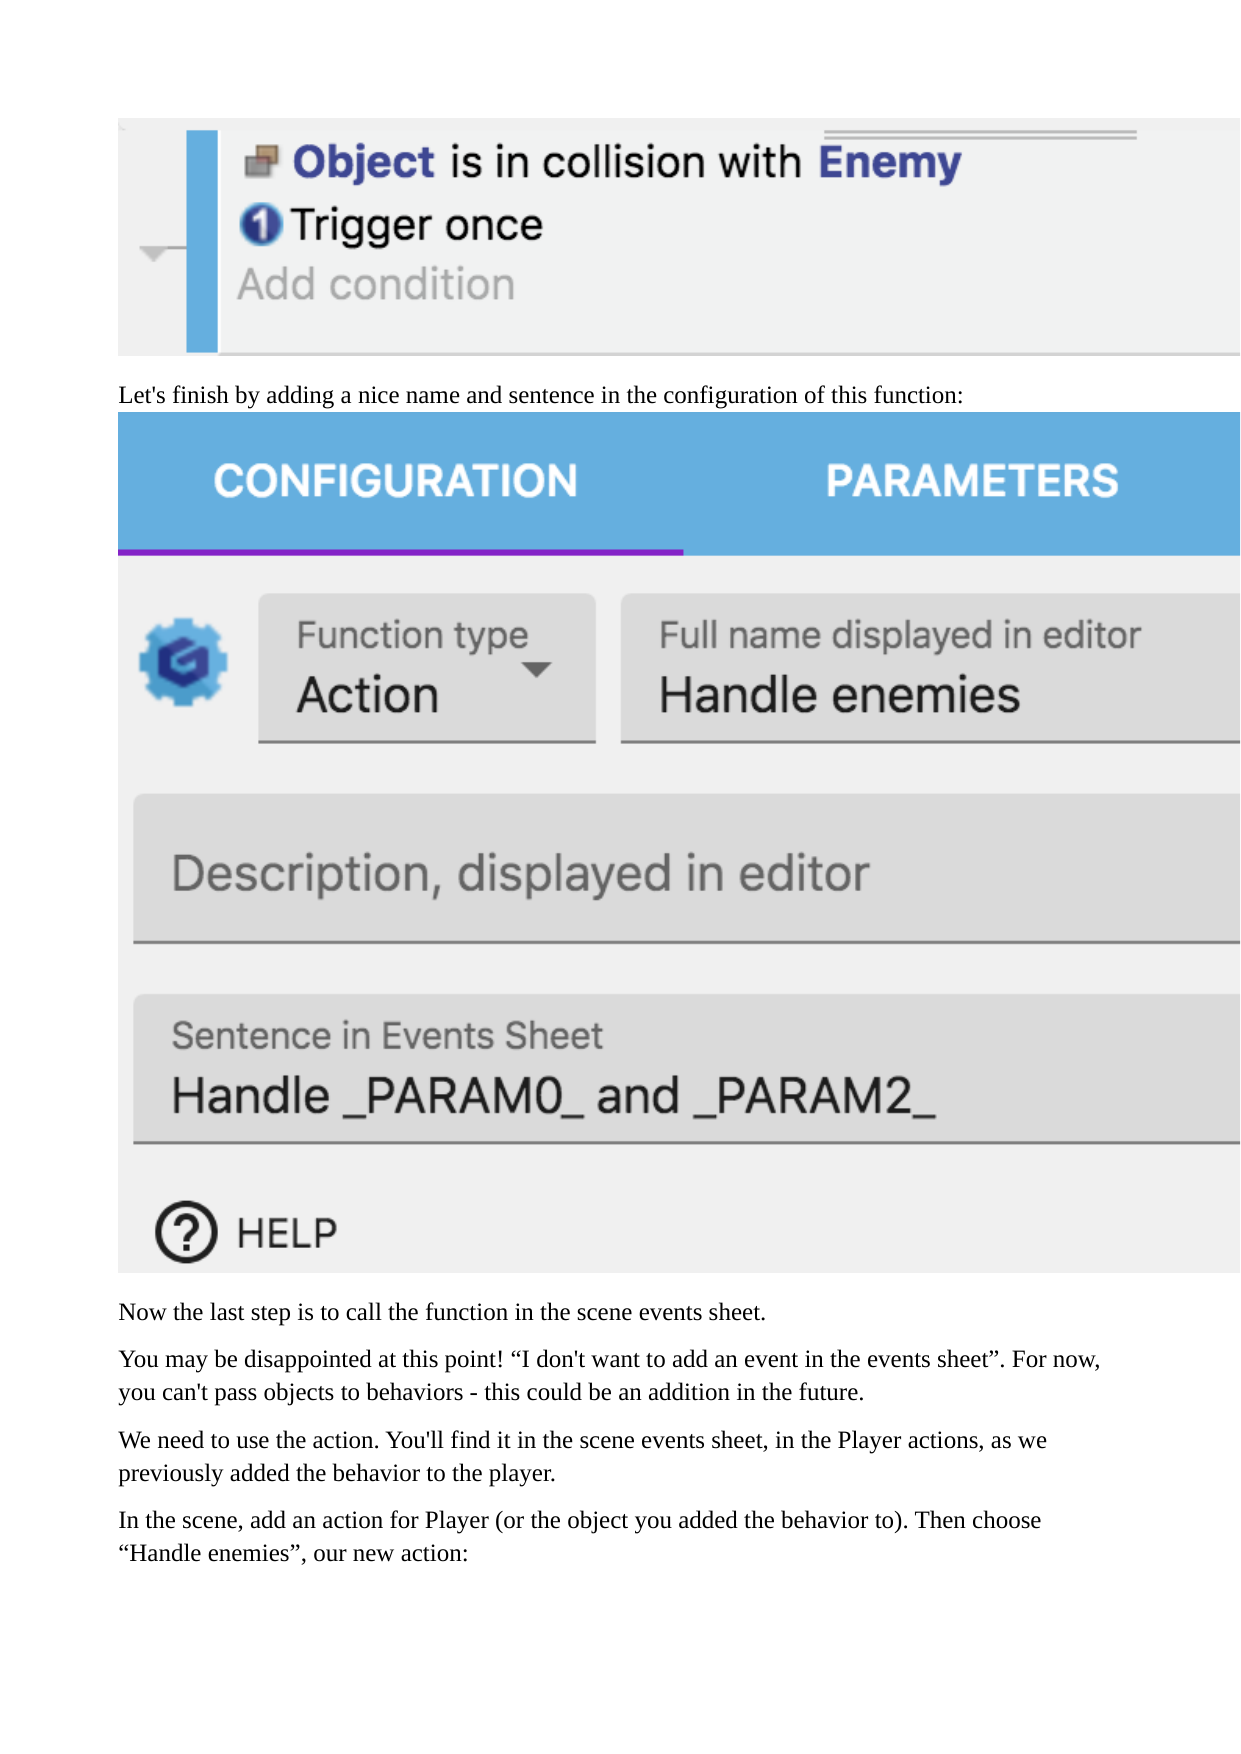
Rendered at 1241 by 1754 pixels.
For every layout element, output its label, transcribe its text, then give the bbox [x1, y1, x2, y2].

picture [118, 118, 1241, 356]
text In the scene, add an action for Player (or the object you added the behavior to). Then choose “Handle enemies”, our new action: [118, 1505, 1122, 1567]
text [118, 1273, 1122, 1278]
text Let's finish by adding a nice name and sentence in the configuration of this function: [118, 380, 1122, 412]
text You may be disappointed at this point! “I don't want to add an event in the events sheet”. For now, you can't pass objects to behaviors - this could be an addition in the future. [118, 1344, 1122, 1406]
text We need to use the action. You'll find it in the scene events sheet, in the Player actions, as we previously added the behavior to the player. [118, 1425, 1122, 1487]
picture [118, 412, 1241, 1273]
text Now the last step is to call the function in the scene events sheet. [118, 1297, 1122, 1325]
